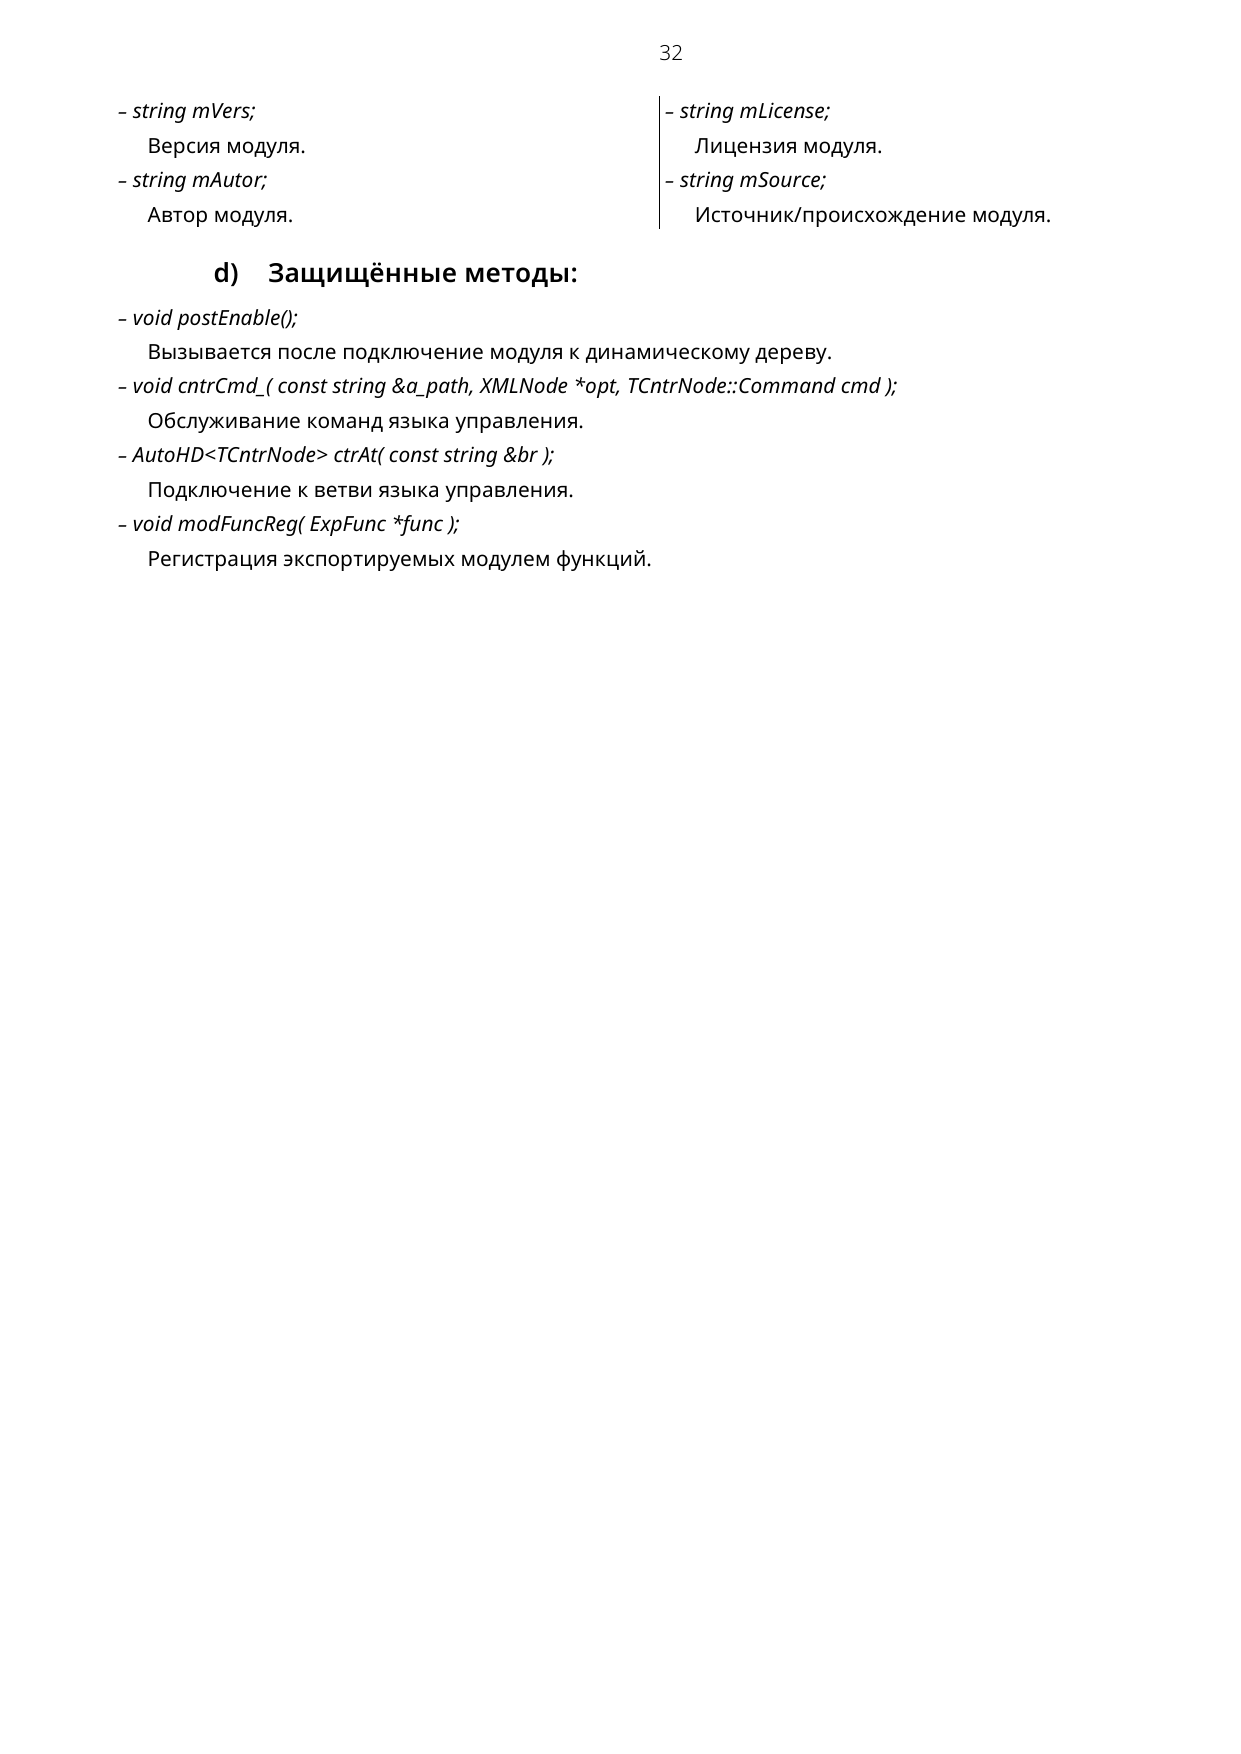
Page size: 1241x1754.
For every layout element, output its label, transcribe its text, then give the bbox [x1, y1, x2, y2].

list void cntrCmd_( const string &a_path, XMLNode *opt, TCntrNode::Command cmd ); [118, 371, 1201, 400]
list AutoHD<TCntrNode> ctrAt( const string &br ); [118, 440, 1201, 469]
text Вызывается после подключение модуля к динамическому дереву. [118, 337, 1201, 365]
list string mSource; [665, 165, 1201, 194]
text Регистрация экспортируемых модулем функций. [118, 544, 1201, 572]
list void modFuncReg( ExpFunc *func ); [118, 509, 1201, 538]
text Лицензия модуля. [665, 131, 1201, 159]
subtitle Защищённые методы: [206, 253, 1201, 290]
text Источник/происхождение модуля. [665, 200, 1201, 228]
list string mVers; [118, 96, 653, 125]
list void postEnable(); [118, 302, 1201, 331]
text Подключение к ветви языка управления. [118, 475, 1201, 503]
list string mAutor; [118, 165, 653, 194]
text Обслуживание команд языка управления. [118, 406, 1201, 434]
text Версия модуля. [118, 131, 653, 159]
text Автор модуля. [118, 200, 653, 228]
list string mLicense; [665, 96, 1201, 125]
